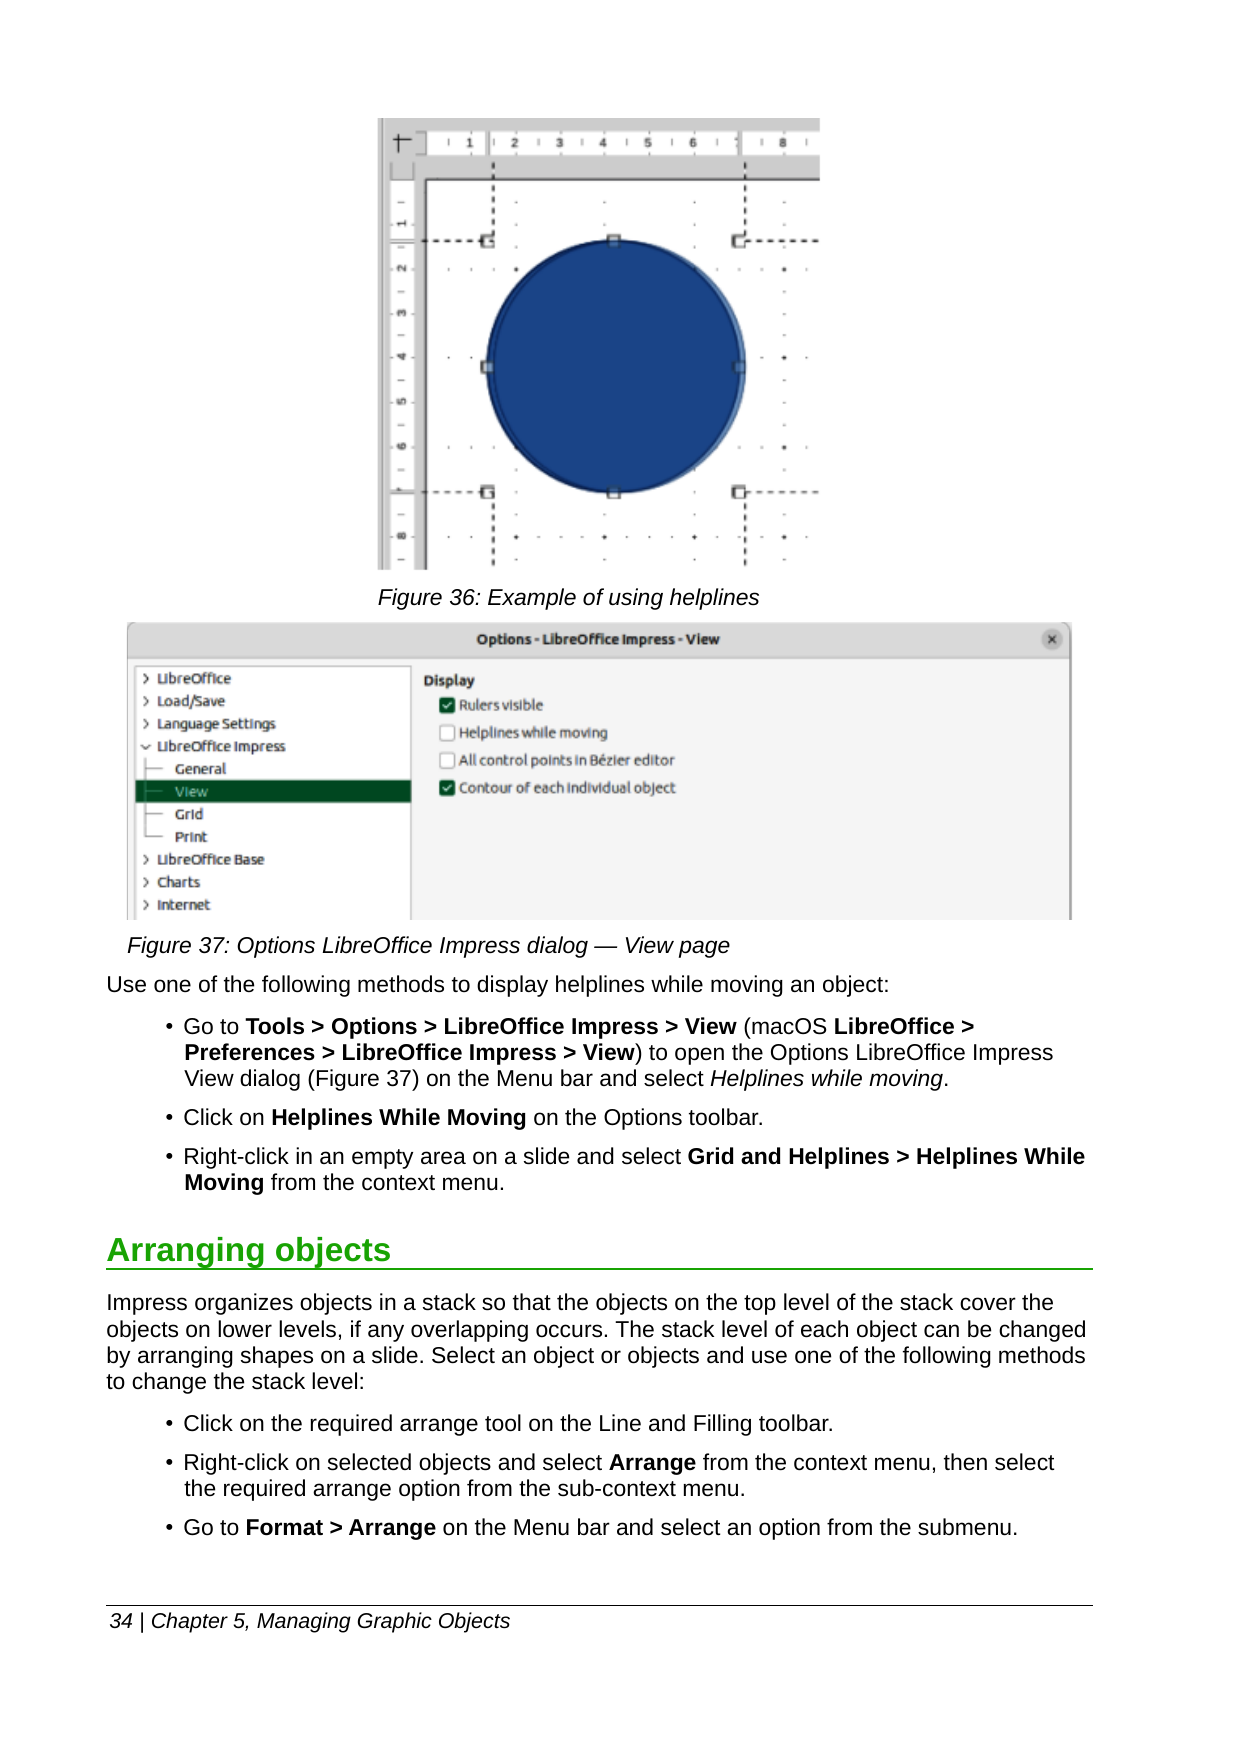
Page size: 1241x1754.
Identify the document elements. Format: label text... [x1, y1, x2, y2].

picture [377, 118, 822, 572]
picture [126, 622, 1073, 920]
text Figure 36: Example of using helplines [378, 584, 821, 610]
list Go to Format > Arrange on the Menu bar and select an option from the submenu. [162, 1511, 1093, 1543]
subtitle Arranging objects [106, 1230, 1093, 1268]
list Go to Tools > Options > LibreOffice Impress > View (macOS LibreOffice > Preferences > LibreOffice Impress > View) to open the Options LibreOffice Impress View dialog (Figure 37) on the Menu bar and select Helplines while moving. [162, 1010, 1093, 1092]
text Use one of the following methods to display helplines while moving an object: [106, 971, 1093, 997]
text Impress organizes objects in a stack so that the objects on the top level of the stack cover the objects on lower levels, if any overlapping occurs. The stack level of each object can be changed by arranging shapes on a slide. Select an object or objects and use one of the following methods to change the stack level: [106, 1289, 1093, 1394]
list Click on the required arrange tool on the Line and Filling toolbar. [162, 1407, 1093, 1436]
list Right-click in an empty area on a slide and select Grid and Helplines > Helplines While Moving from the context menu. [162, 1140, 1093, 1199]
text Figure 37: Options LibreOffice Impress dialog — View page [127, 932, 1072, 958]
list Click on Helplines While Moving on the Options toolbar. [162, 1101, 1093, 1131]
list Right-click on selected objects and select Arrange from the context menu, then select the required arrange option from the sub-context menu. [162, 1446, 1093, 1502]
